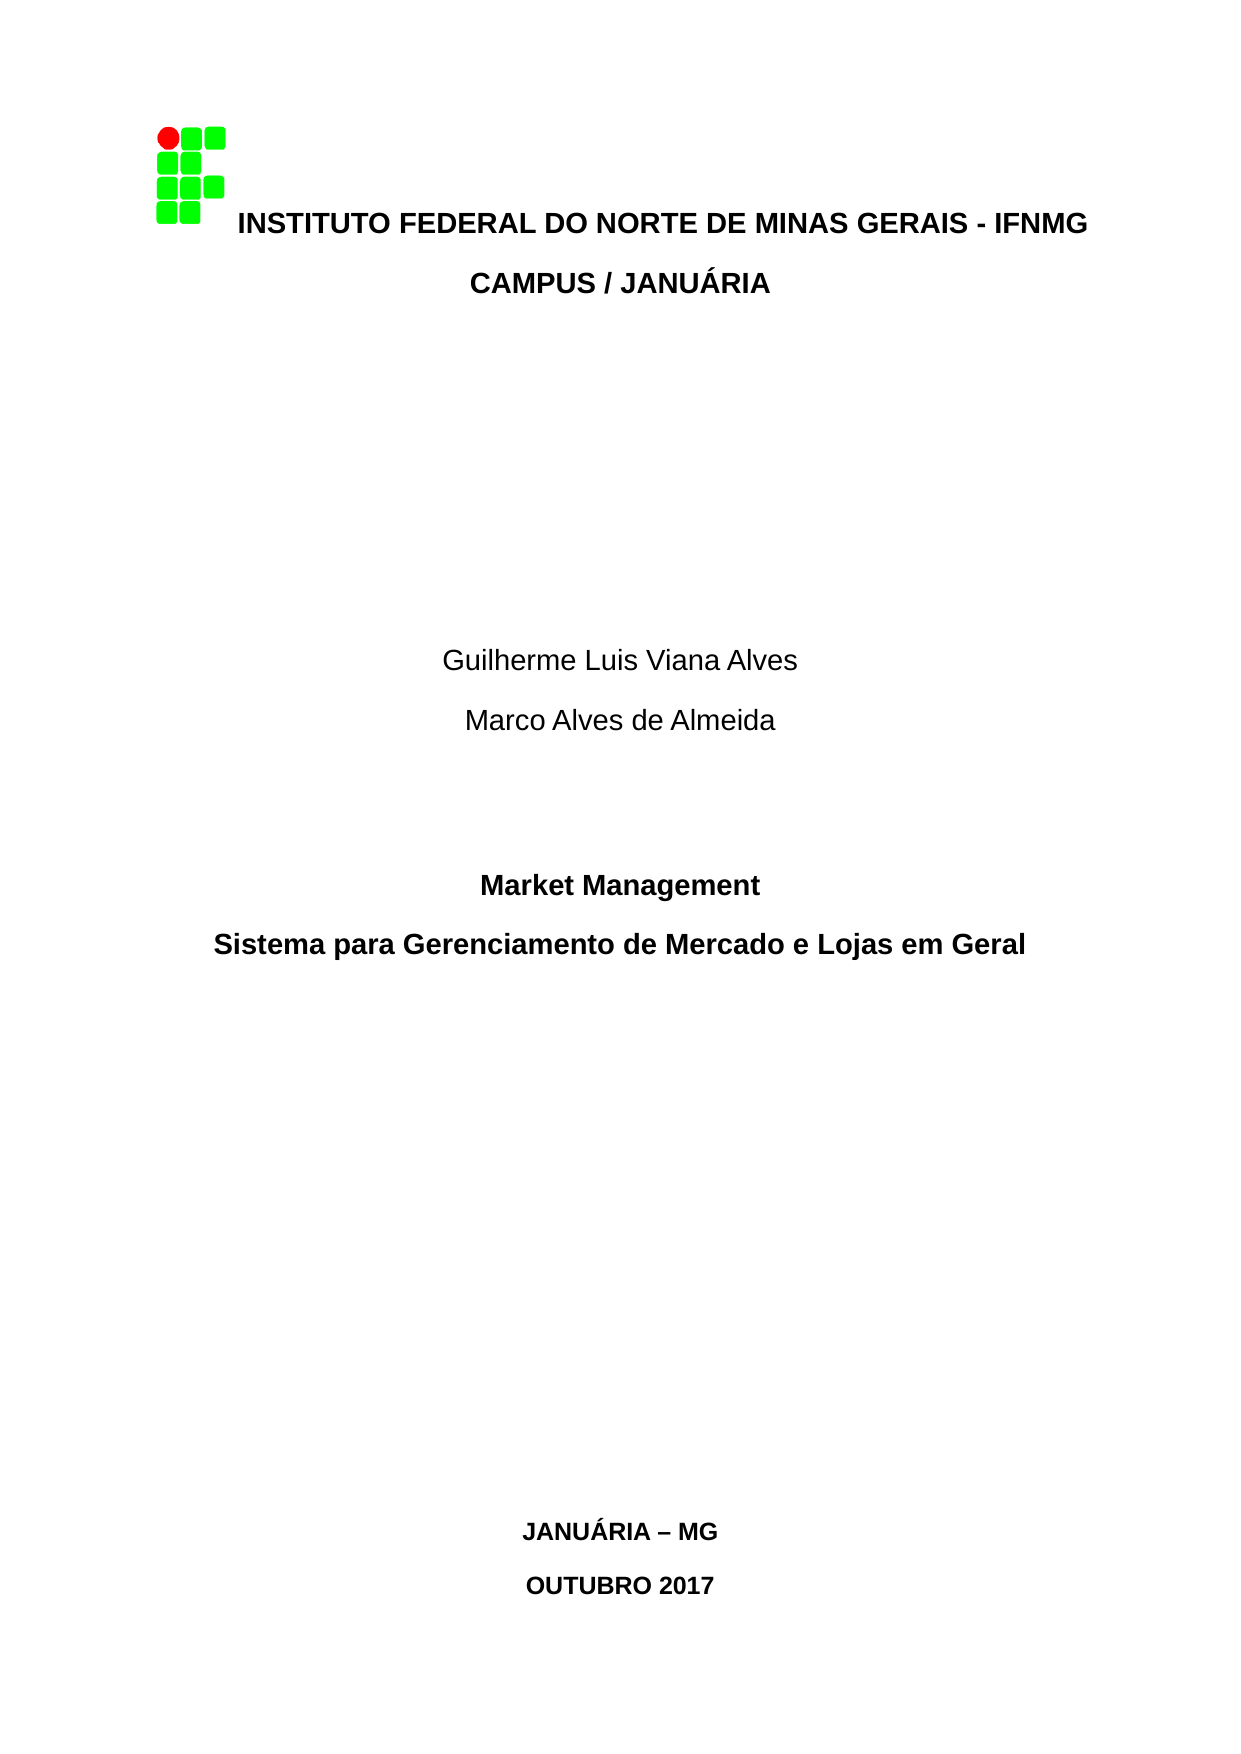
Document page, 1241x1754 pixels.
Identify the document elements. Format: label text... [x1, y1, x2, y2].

text OUTUBRO 2017 [118, 1571, 1122, 1599]
text Sistema para Gerenciamento de Mercado e Lojas em Geral [118, 927, 1122, 961]
text INSTITUTO FEDERAL DO NORTE DE MINAS GERAIS - IFNMG [118, 118, 1122, 240]
text JANUÁRIA – MG [118, 1517, 1122, 1546]
text Guilherme Luis Viana Alves [118, 643, 1122, 677]
text Marco Alves de Almeida [118, 703, 1122, 736]
text Market Management [118, 868, 1122, 902]
text CAMPUS / JANUÁRIA [118, 266, 1122, 299]
